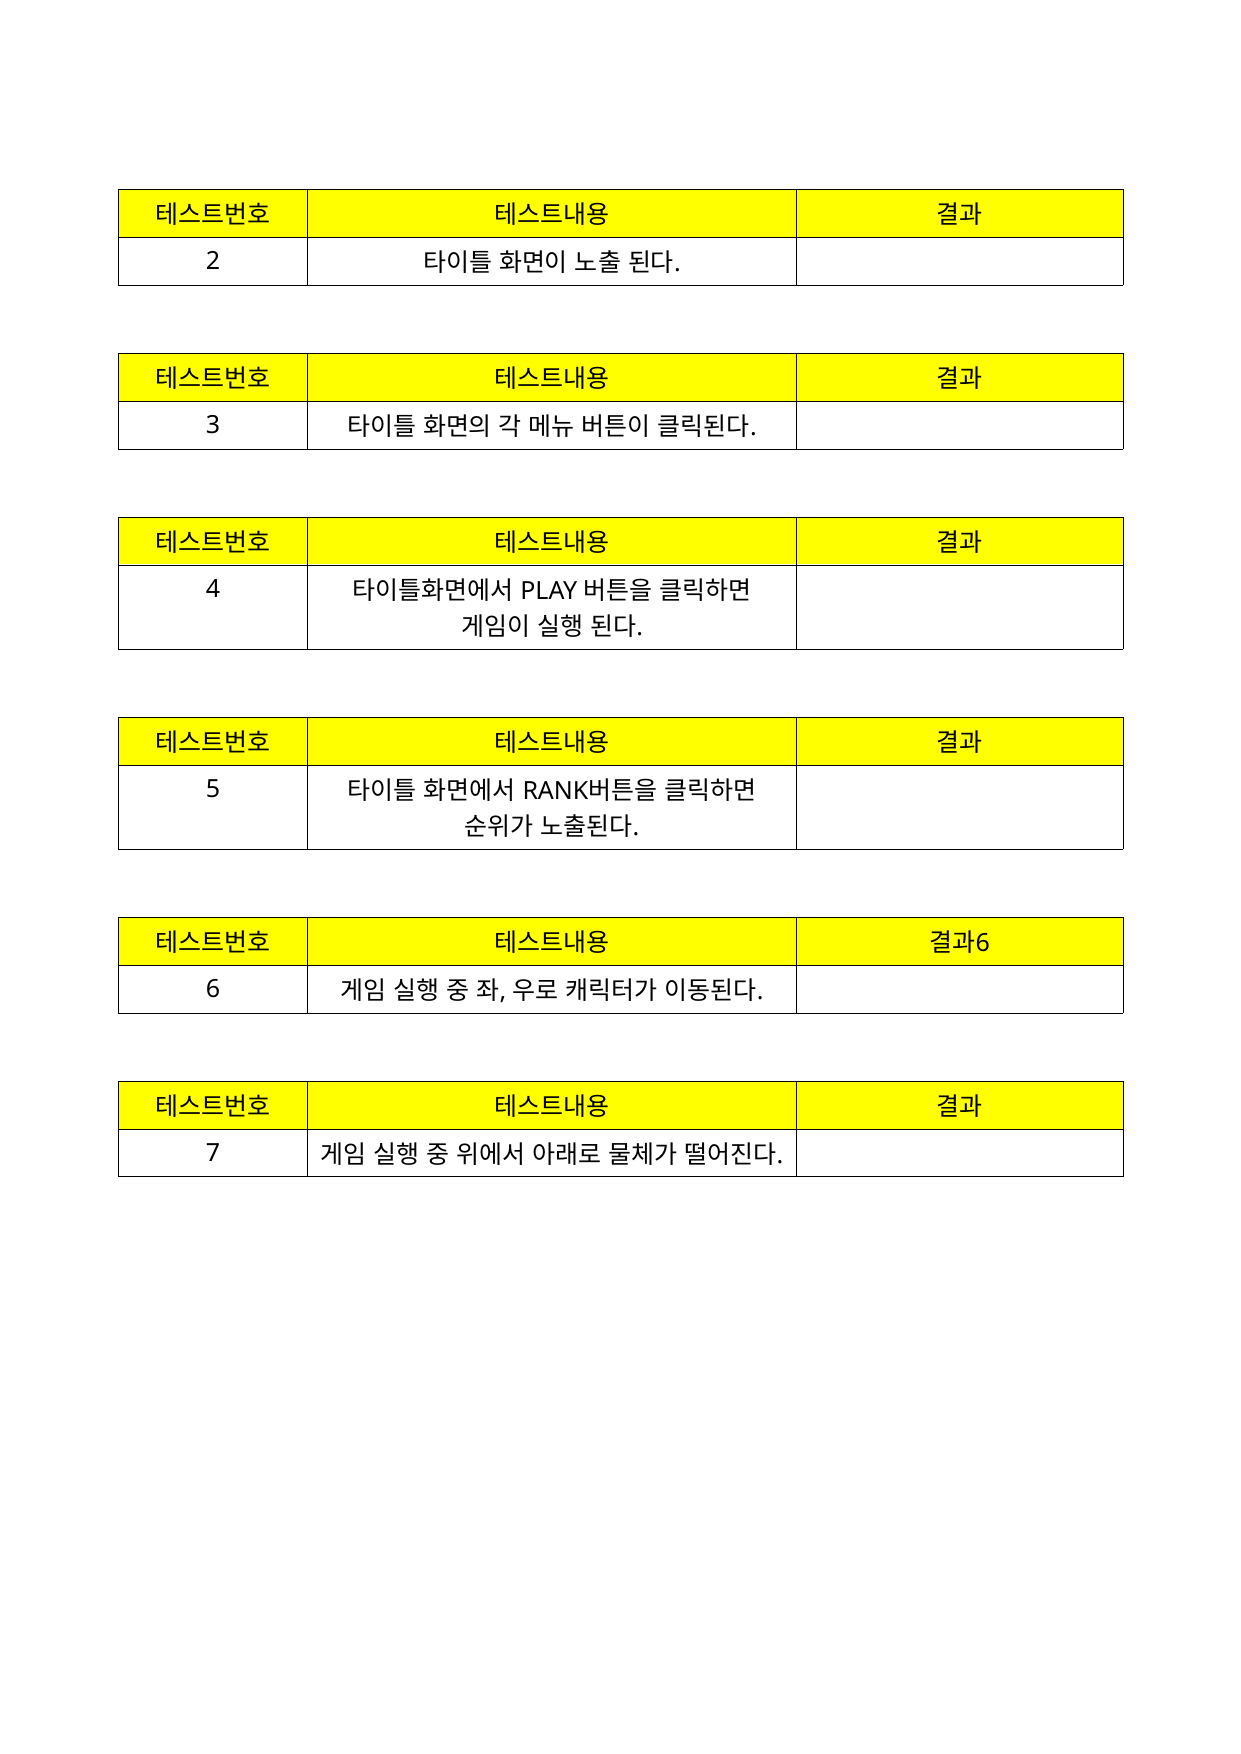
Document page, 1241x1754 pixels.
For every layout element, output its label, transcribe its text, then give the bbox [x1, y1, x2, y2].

table_cell [797, 402, 1123, 448]
table_cell [797, 566, 1123, 649]
table_cell [797, 766, 1123, 849]
table_cell 게임 실행 중 좌, 우로 캐릭터가 이동된다. [308, 966, 796, 1013]
table_cell 5 [119, 766, 307, 849]
table_cell 7 [119, 1130, 307, 1176]
table_cell [797, 238, 1123, 285]
table_cell 타이틀 화면의 각 메뉴 버튼이 클릭된다. [308, 402, 796, 448]
table_header 테스트번호 [119, 190, 307, 237]
table_header 테스트내용 [308, 190, 796, 237]
table_header 테스트내용 [308, 918, 796, 965]
table_header 테스트내용 [308, 1082, 796, 1129]
table_cell 3 [119, 402, 307, 448]
table_cell 4 [119, 566, 307, 649]
table_header 결과 [797, 718, 1123, 765]
table_cell [797, 1130, 1123, 1176]
table_header 테스트번호 [119, 1082, 307, 1129]
table_cell 6 [119, 966, 307, 1013]
table_header 테스트내용 [308, 518, 796, 564]
table_header 테스트번호 [119, 718, 307, 765]
table_cell 게임 실행 중 위에서 아래로 물체가 떨어진다. [308, 1130, 796, 1176]
table_header 테스트번호 [119, 518, 307, 564]
table_header 결과 [797, 518, 1123, 564]
table_header 테스트번호 [119, 918, 307, 965]
table_cell 타이틀 화면이 노출 된다. [308, 238, 796, 285]
table_cell [797, 966, 1123, 1013]
table_cell 타이틀화면에서 PLAY 버튼을 클릭하면 게임이 실행 된다. [308, 566, 796, 649]
table_header 테스트내용 [308, 718, 796, 765]
table_header 테스트번호 [119, 354, 307, 401]
table_header 결과 [797, 354, 1123, 401]
table_header 결과6 [797, 918, 1123, 965]
table_header 결과 [797, 190, 1123, 237]
table_header 결과 [797, 1082, 1123, 1129]
table_cell 타이틀 화면에서 RANK버튼을 클릭하면 순위가 노출된다. [308, 766, 796, 849]
table_cell 2 [119, 238, 307, 285]
table_header 테스트내용 [308, 354, 796, 401]
